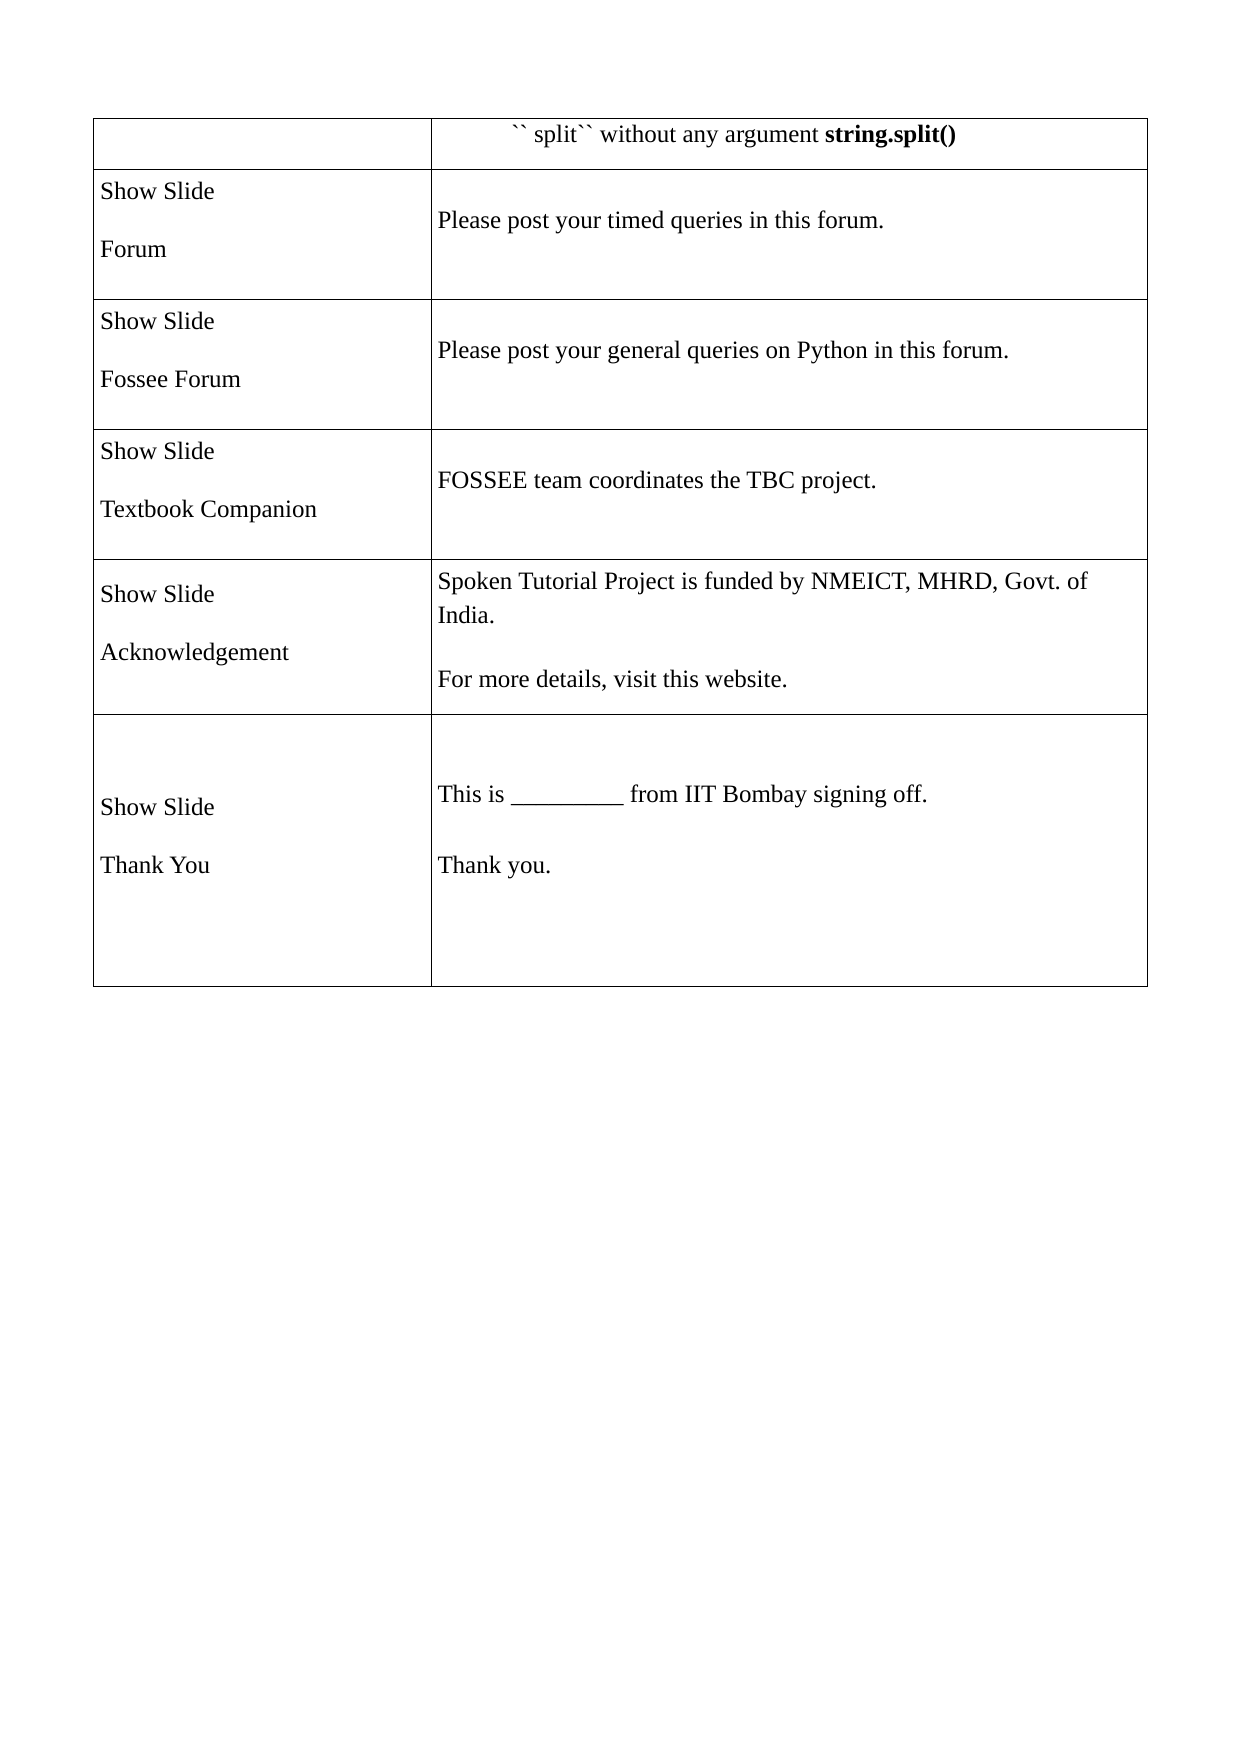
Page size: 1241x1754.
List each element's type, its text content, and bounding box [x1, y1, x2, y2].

table_cell Show Slide Acknowledgement [94, 560, 431, 714]
table_cell Show Slide Forum [94, 170, 431, 299]
table_cell Please post your general queries on Python in this forum. [432, 300, 1147, 429]
table_cell Show Slide Textbook Companion [94, 430, 431, 559]
table_cell `` split`` without any argument string.split() [432, 119, 1147, 169]
table_cell This is _________ from IIT Bombay signing off. Thank you. [432, 715, 1147, 986]
table_cell FOSSEE team coordinates the TBC project. [432, 430, 1147, 559]
table_cell Spoken Tutorial Project is funded by NMEICT, MHRD, Govt. of India. For more details, visit this website. [432, 560, 1147, 714]
table_cell Please post your timed queries in this forum. [432, 170, 1147, 299]
table_cell [94, 119, 431, 169]
table_cell Show Slide Thank You [94, 715, 431, 986]
table_cell Show Slide Fossee Forum [94, 300, 431, 429]
